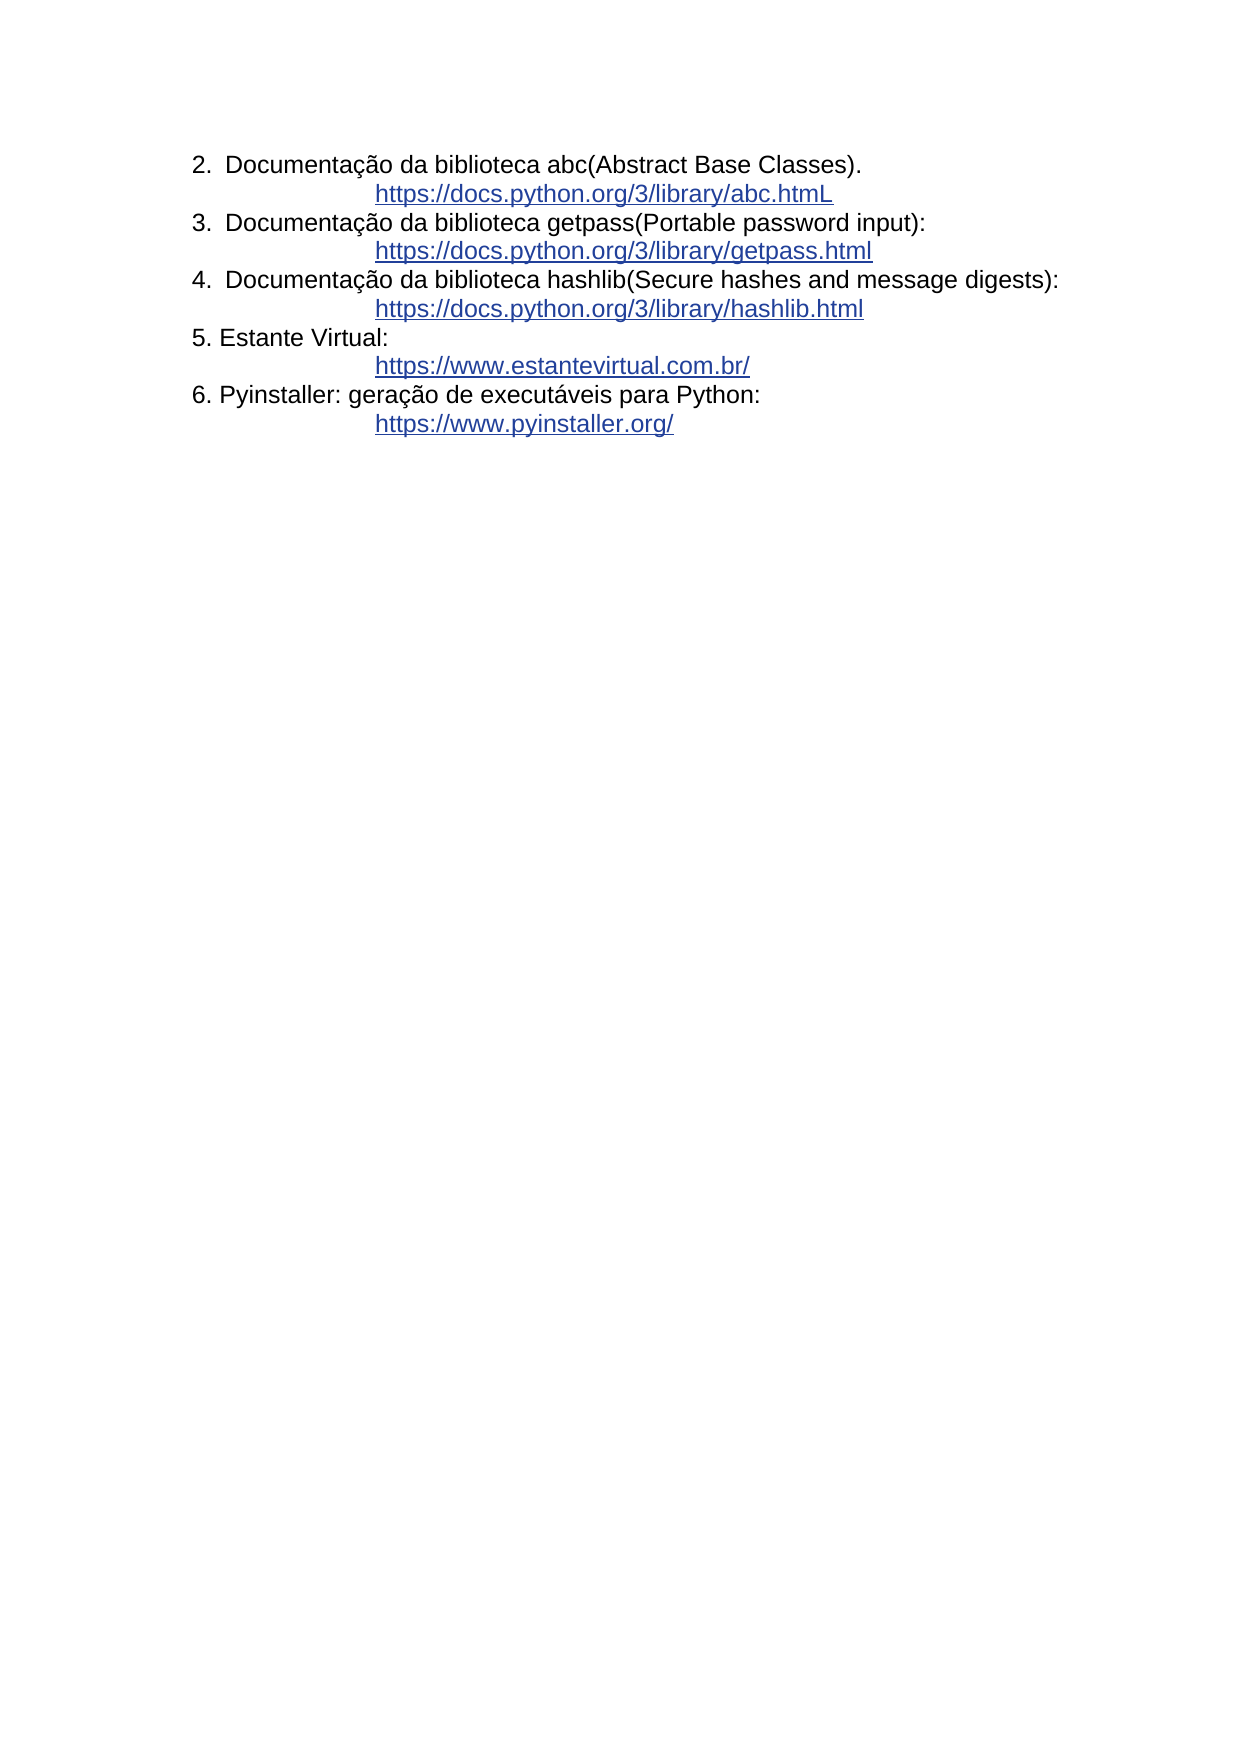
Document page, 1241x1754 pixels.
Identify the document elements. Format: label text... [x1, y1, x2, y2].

text 6. Pyinstaller: geração de executáveis para Python: [150, 380, 1090, 409]
text 3. Documentação da biblioteca getpass(Portable password input): [150, 207, 1090, 236]
text https://www.pyinstaller.org/ [150, 409, 1090, 437]
text 5. Estante Virtual: [150, 322, 1090, 351]
text https://docs.python.org/3/library/getpass.html [150, 236, 1090, 265]
text 4. Documentação da biblioteca hashlib(Secure hashes and message digests): [150, 265, 1090, 294]
text 2. Documentação da biblioteca abc(Abstract Base Classes). [150, 150, 1090, 179]
text https://docs.python.org/3/library/abc.htmL [150, 179, 1090, 207]
text https://www.estantevirtual.com.br/ [150, 351, 1090, 380]
text https://docs.python.org/3/library/hashlib.html [150, 294, 1090, 322]
